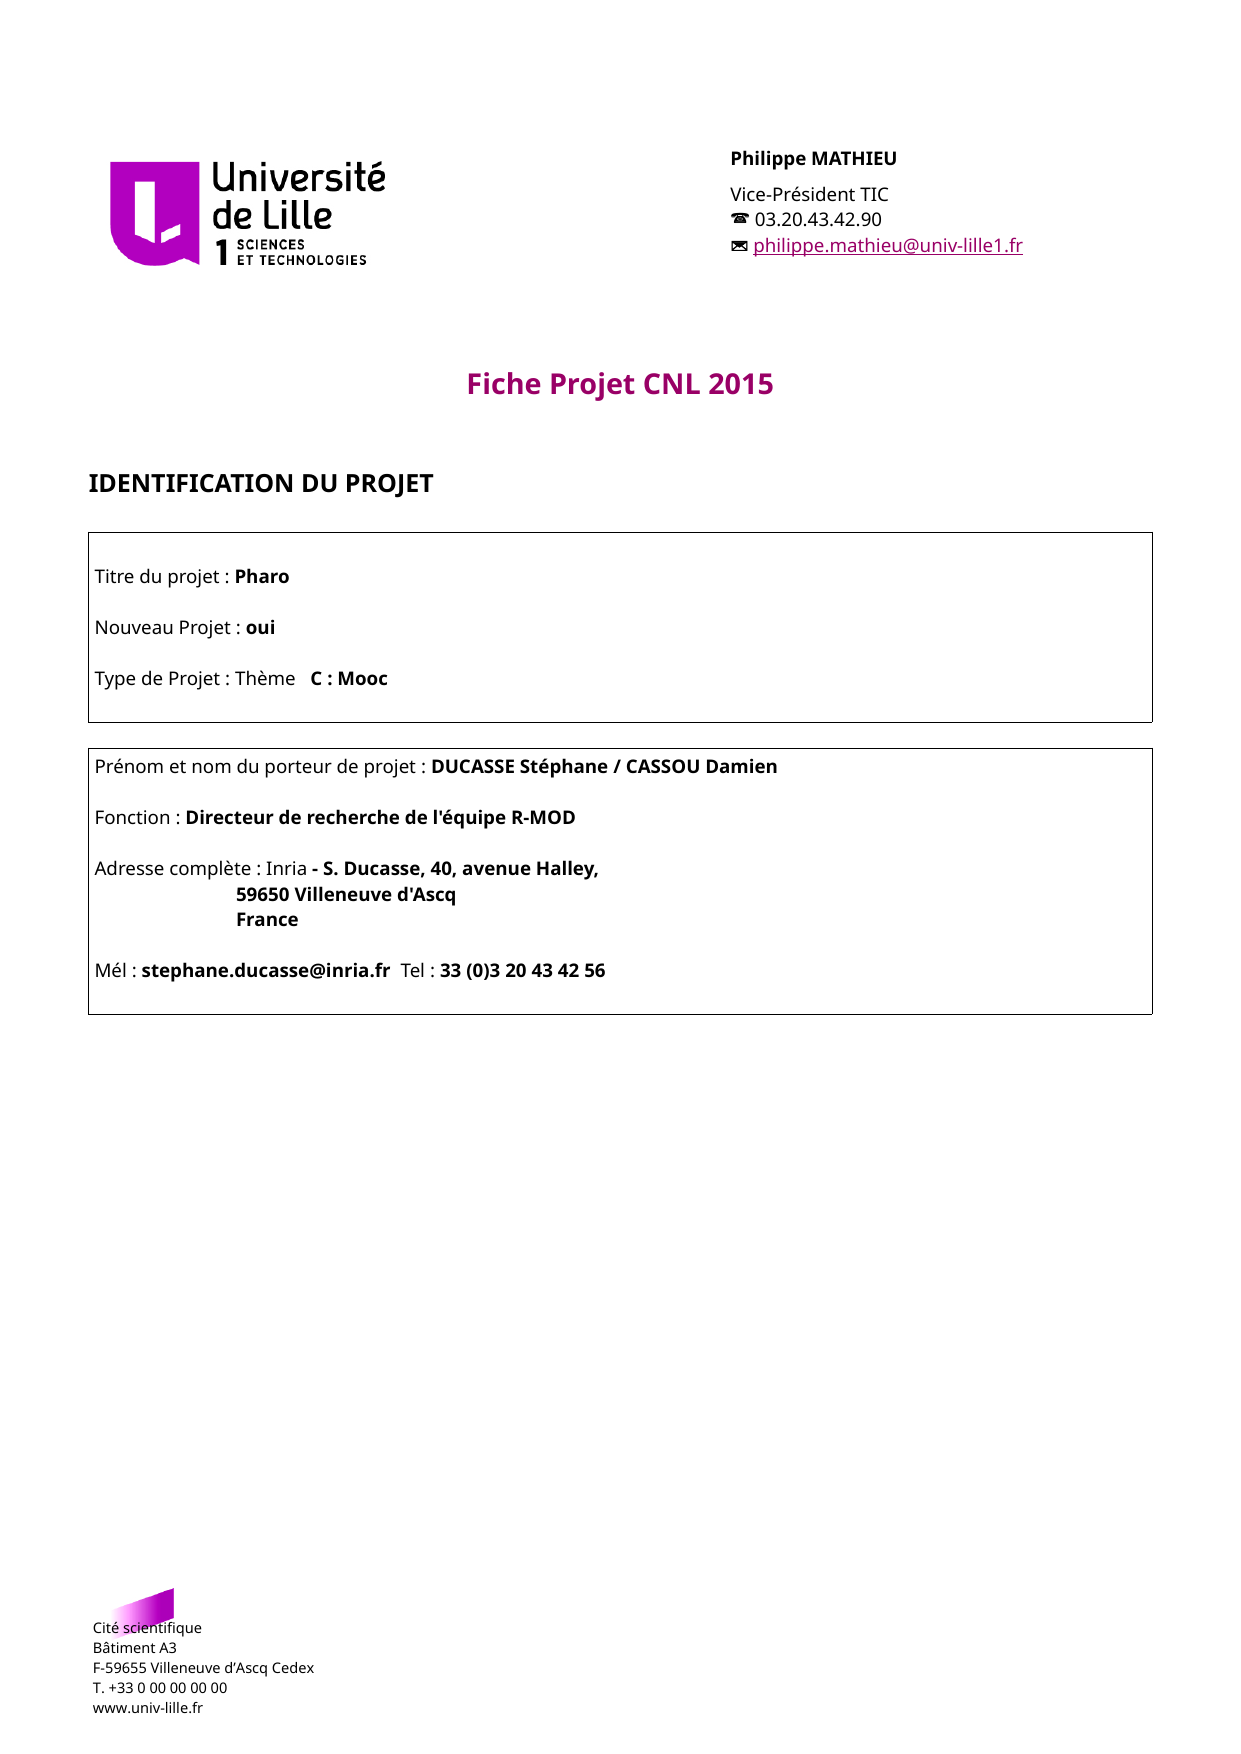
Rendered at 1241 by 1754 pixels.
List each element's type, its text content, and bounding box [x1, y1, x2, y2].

picture [0, 1582, 179, 1707]
table_header Titre du projet : Pharo Nouveau Projet : oui Type de Projet : Thème C : Mooc [89, 533, 1152, 722]
subtitle IDENTIFICATION DU PROJET [88, 466, 1152, 500]
table_header Prénom et nom du porteur de projet : DUCASSE Stéphane / CASSOU Damien Fonction : Directeur de recherche de l'équipe R-MOD Adresse complète : Inria - S. Ducasse, 40, avenue Halley, 59650 Villeneuve d'Ascq France Mél : stephane.ducasse@inria.fr Tel : 33 (0)3 20 43 42 56 [89, 749, 1152, 1014]
picture [18, 73, 463, 310]
subtitle Fiche Projet CNL 2015 [88, 364, 1152, 403]
